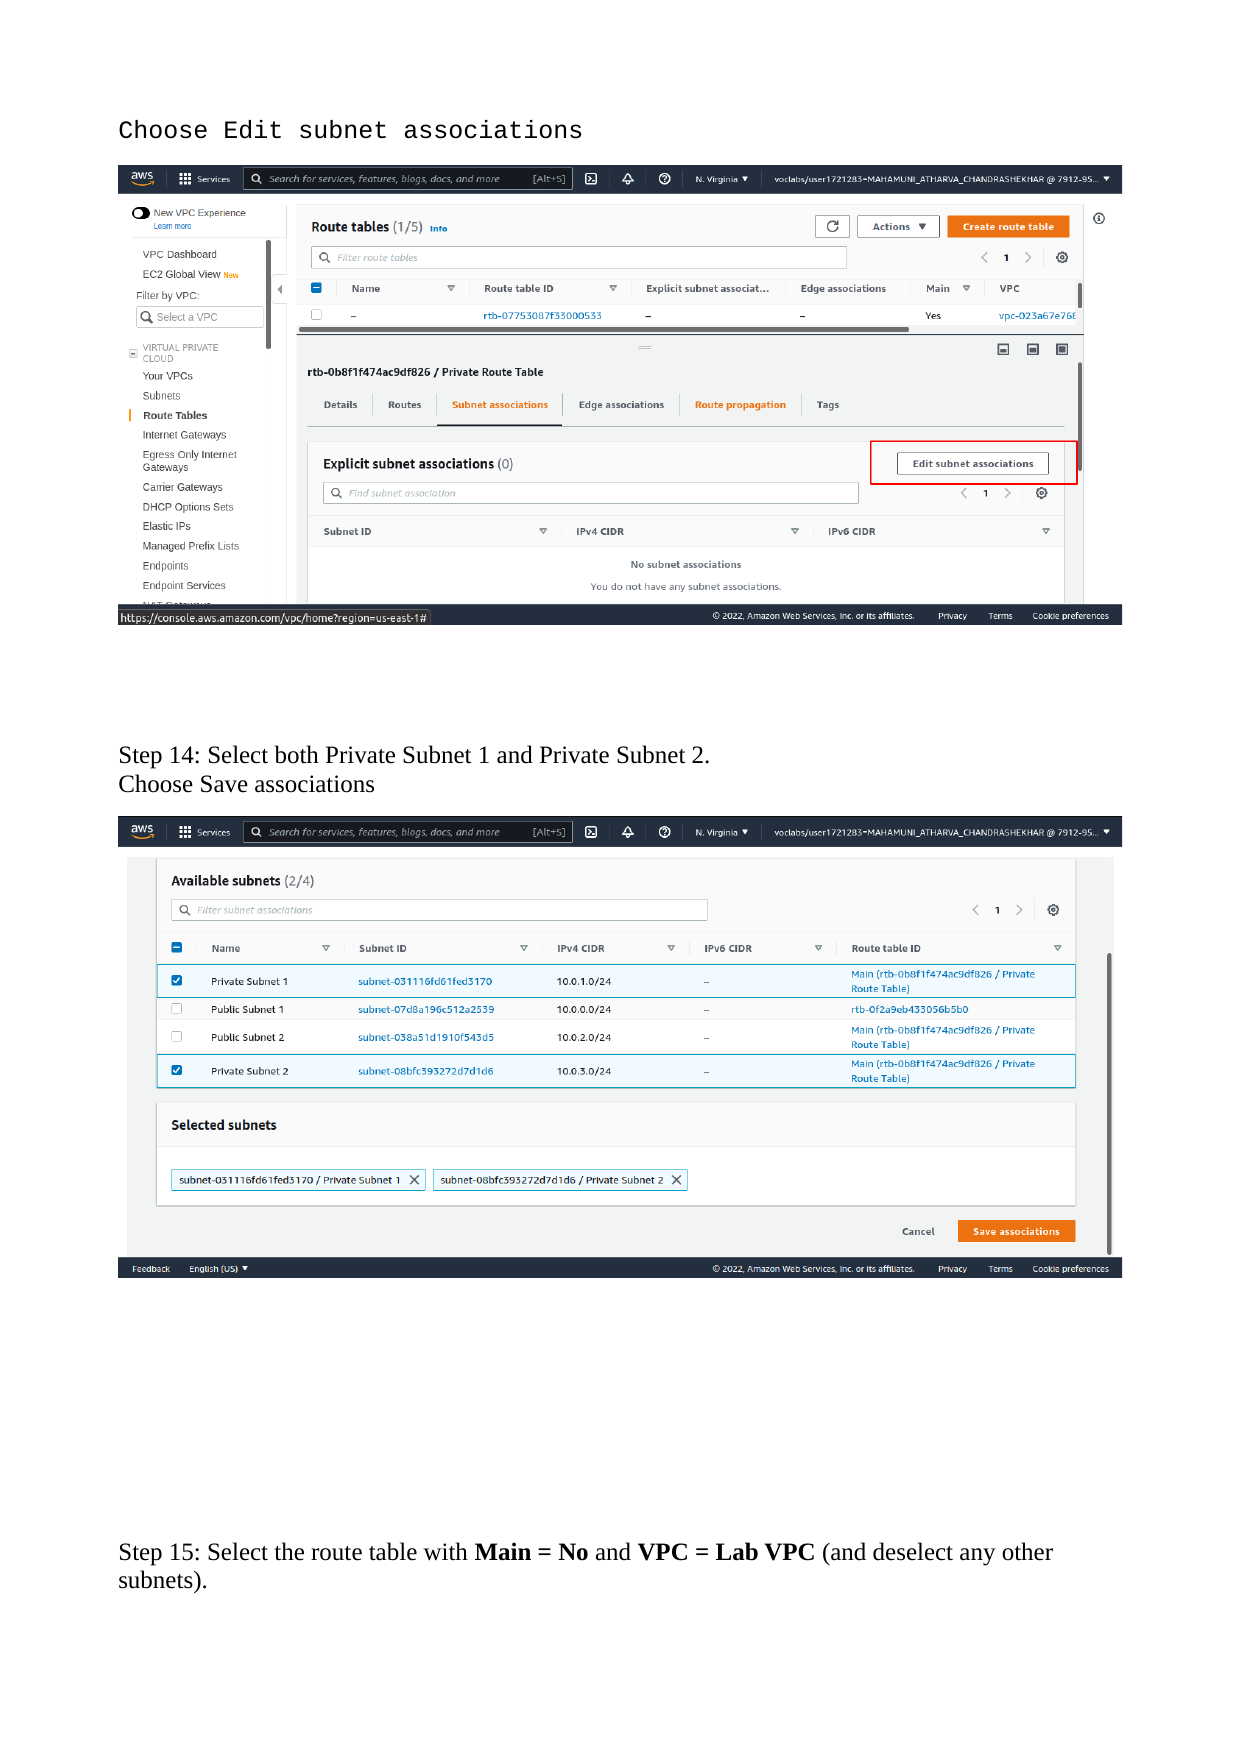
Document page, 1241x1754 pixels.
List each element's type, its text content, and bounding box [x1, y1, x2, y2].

text Step 15: Select the route table with Main = No and VPC = Lab VPC (and deselect any other subnets). [118, 1537, 1122, 1594]
picture [118, 816, 1123, 1278]
text Choose Save associations [118, 769, 1122, 797]
picture [118, 165, 1123, 625]
text Choose Edit subnet associations [118, 118, 1122, 146]
text Step 14: Select both Private Subnet 1 and Private Subnet 2. [118, 740, 1122, 769]
